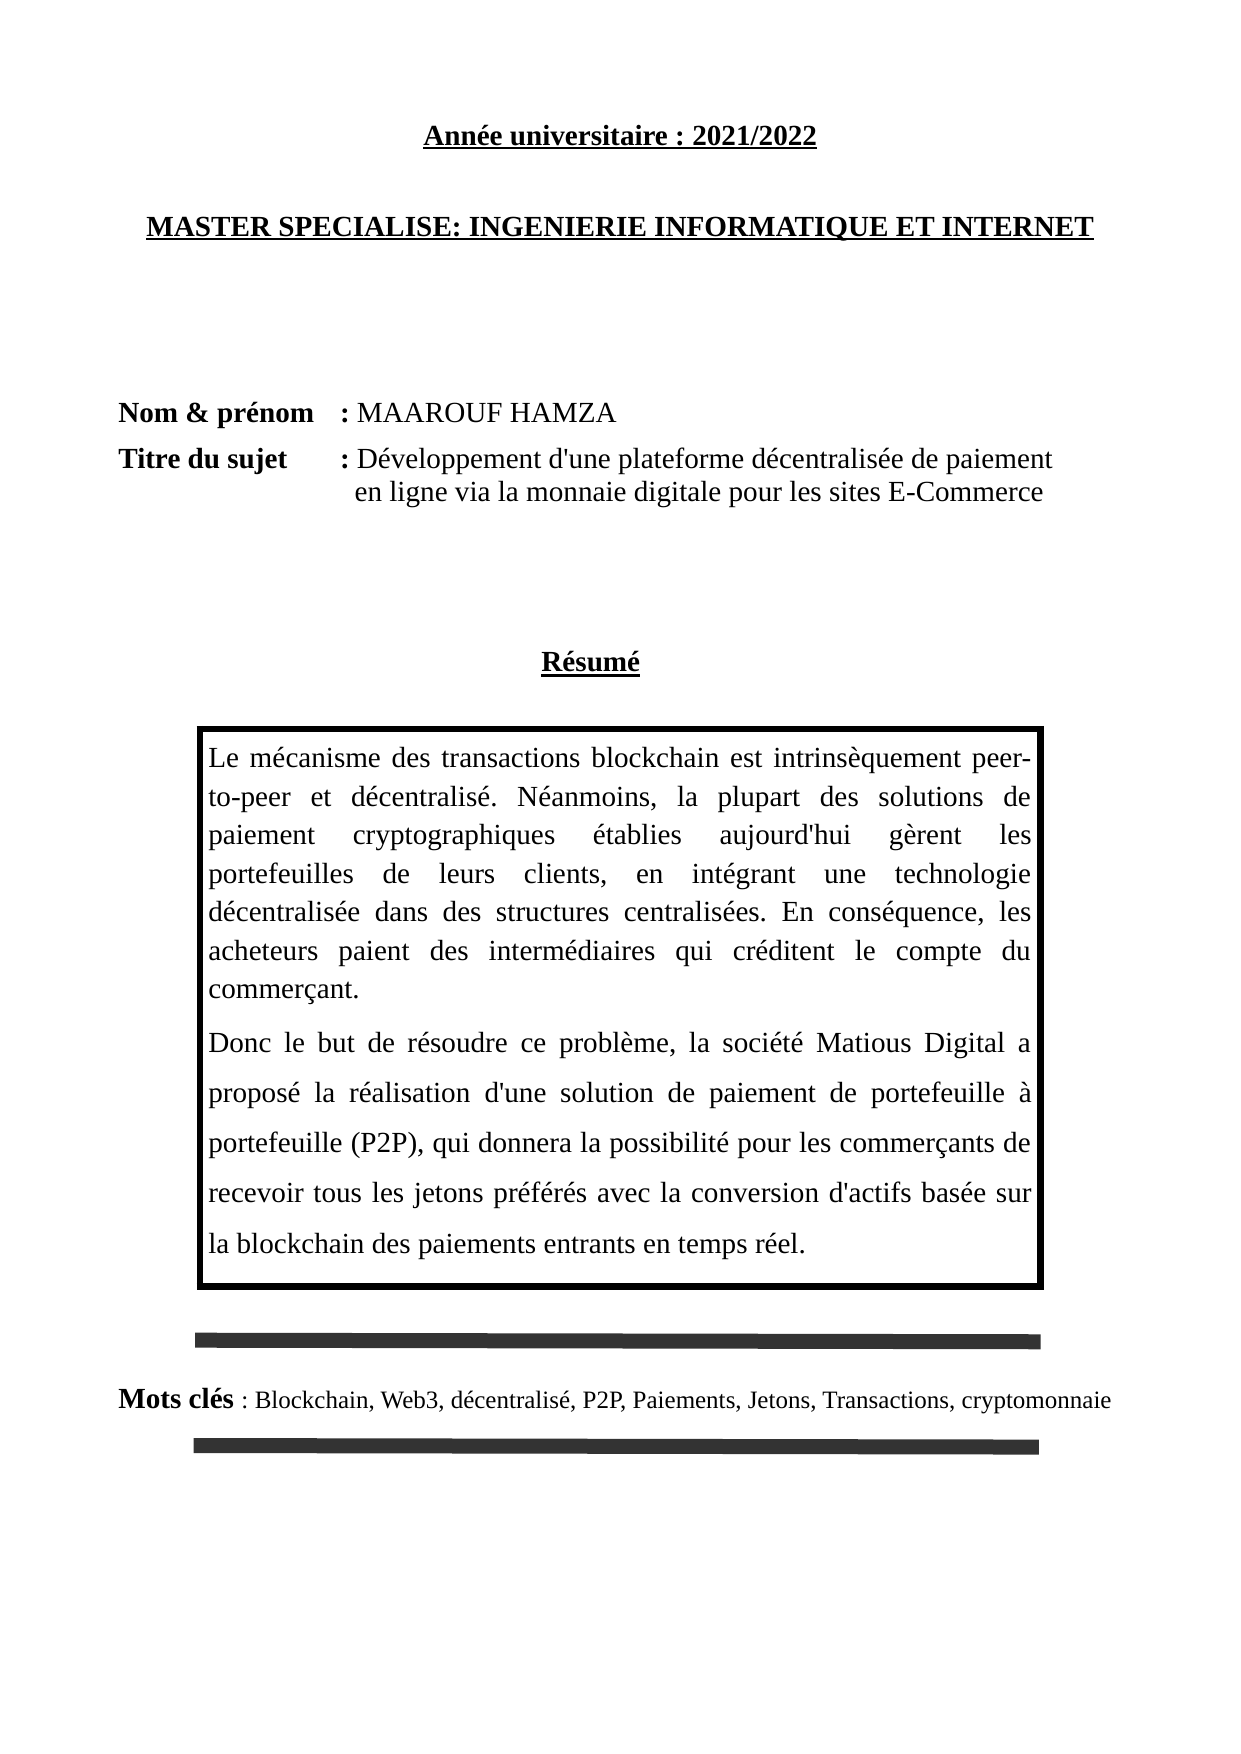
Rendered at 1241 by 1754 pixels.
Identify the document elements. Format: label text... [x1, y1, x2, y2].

text Mots clés : Blockchain, Web3, décentralisé, P2P, Paiements, Jetons, Transactions, cryptomonnaie [118, 1381, 1122, 1415]
text Résumé [118, 644, 1063, 678]
text Nom & prénom : MAAROUF HAMZA [118, 395, 1063, 428]
text Titre du sujet : Développement d'une plateforme décentralisée de paiement en ligne via la monnaie digitale pour les sites E-Commerce [118, 441, 1063, 508]
table_header Le mécanisme des transactions blockchain est intrinsèquement peer-to-peer et décentralisé. Néanmoins, la plupart des solutions de paiement cryptographiques établies aujourd'hui gèrent les portefeuilles de leurs clients, en intégrant une technologie décentralisée dans des structures centralisées. En conséquence, les acheteurs paient des intermédiaires qui créditent le compte du commerçant. Donc le but de résoudre ce problème, la société Matious Digital a proposé la réalisation d'une solution de paiement de portefeuille à portefeuille (P2P), qui donnera la possibilité pour les commerçants de recevoir tous les jetons préférés avec la conversion d'actifs basée sur la blockchain des paiements entrants en temps réel. [203, 732, 1037, 1283]
text Année universitaire : 2021/2022 [118, 118, 1122, 152]
text MASTER SPECIALISE: INGENIERIE INFORMATIQUE ET INTERNET [118, 209, 1122, 243]
